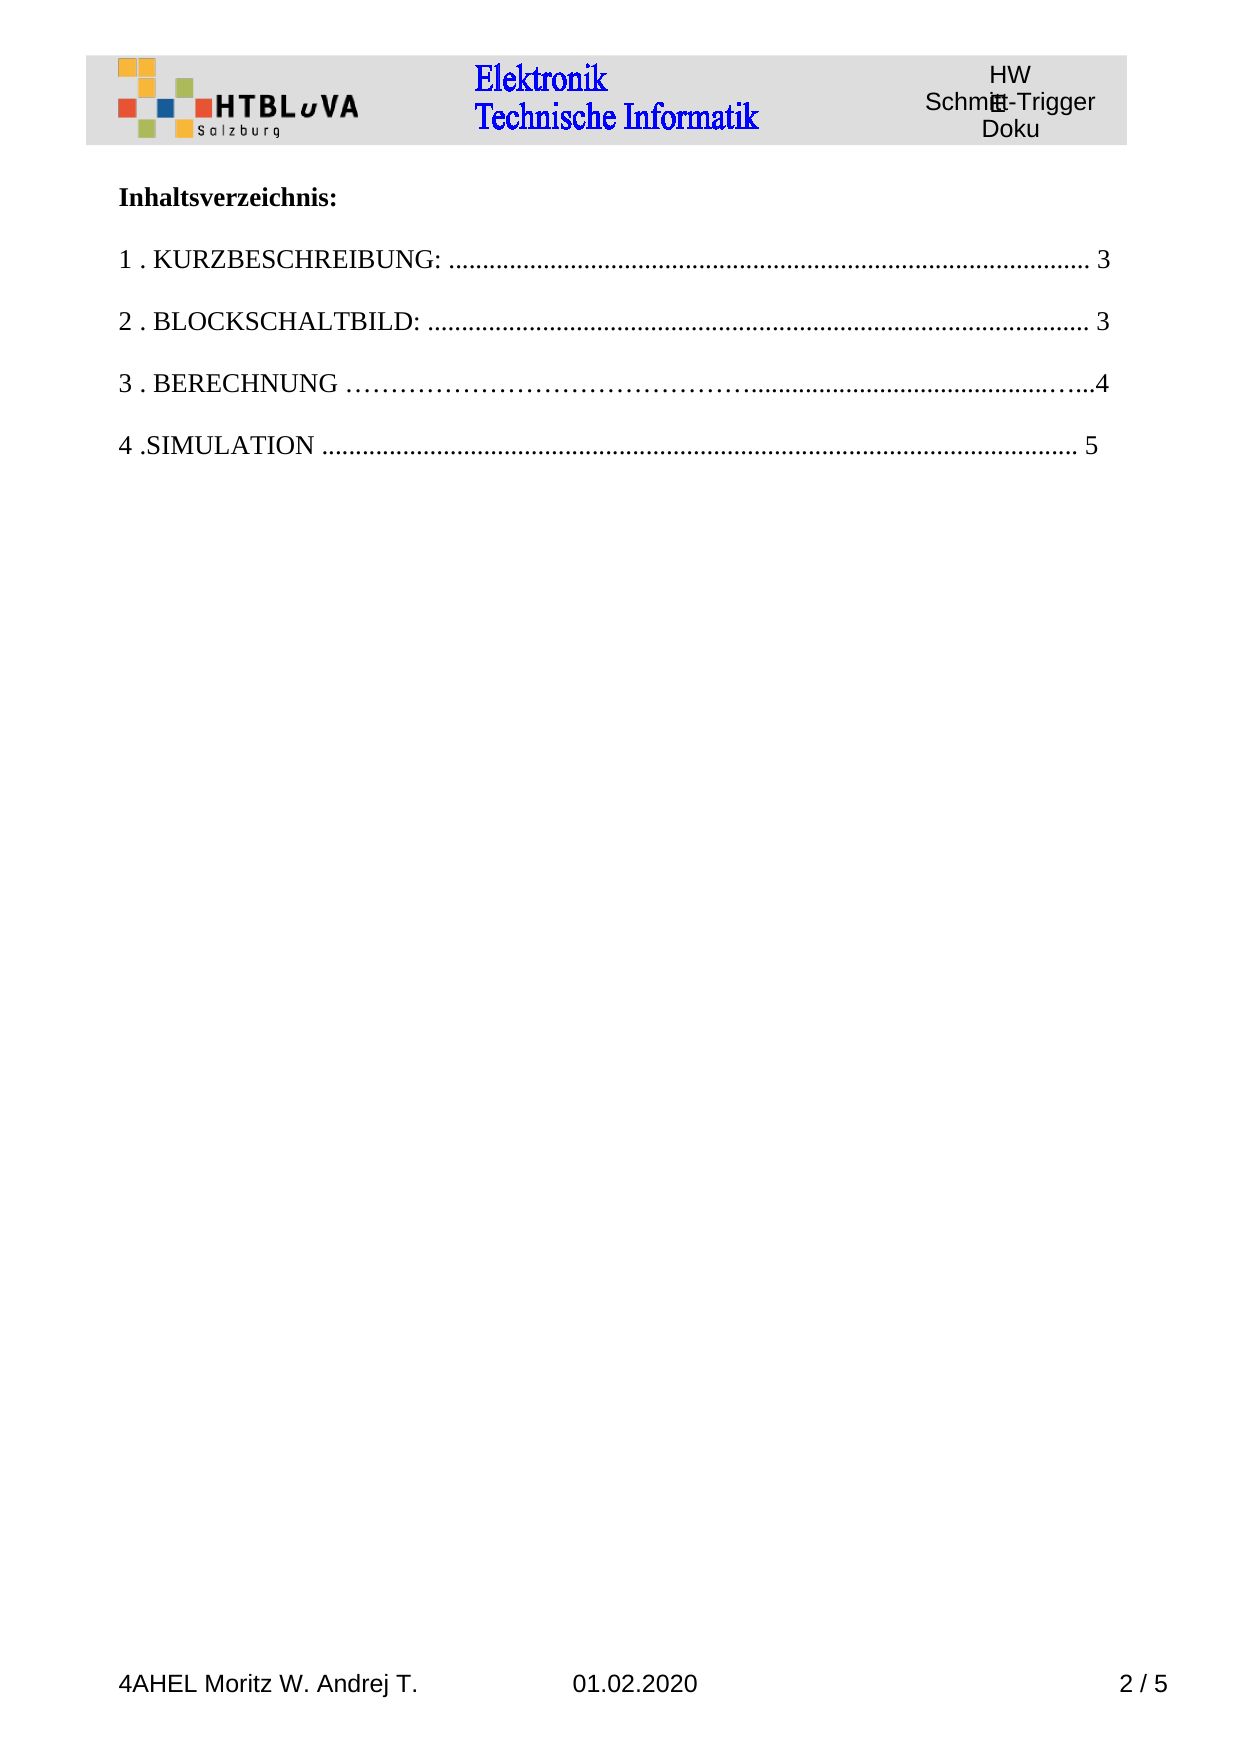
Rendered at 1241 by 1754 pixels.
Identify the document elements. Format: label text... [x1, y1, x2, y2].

text Inhaltsverzeichnis: [118, 181, 1168, 212]
list . BERECHNUNG ………………………………………............................................…...4 [118, 367, 1168, 398]
list . BLOCKSCHALTBILD: .................................................................................................. 3 [118, 305, 1168, 336]
list . KURZBESCHREIBUNG: ............................................................................................... 3 [118, 243, 1168, 274]
list .SIMULATION ................................................................................................................ 5 [118, 429, 1168, 460]
picture [118, 58, 358, 138]
